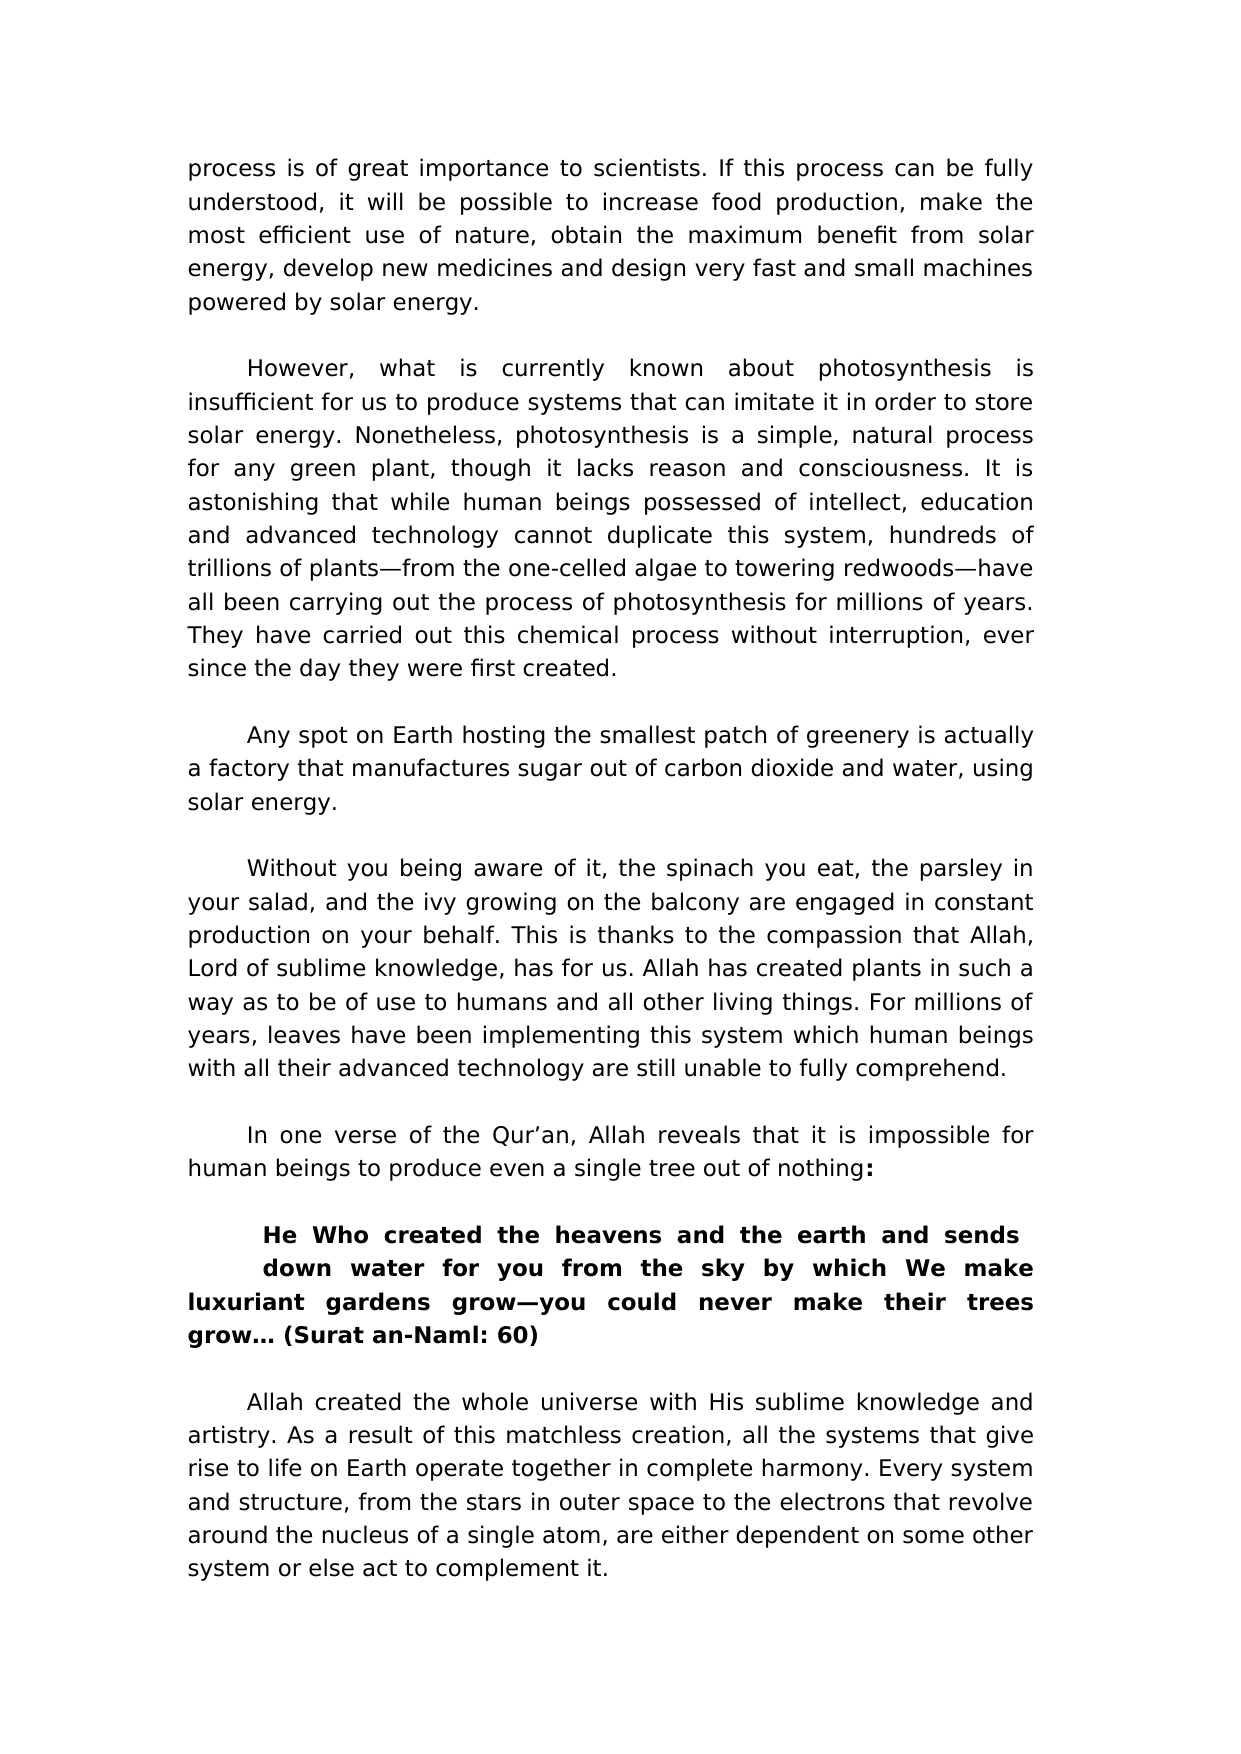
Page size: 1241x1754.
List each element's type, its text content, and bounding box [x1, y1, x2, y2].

text In one verse of the Qur’an, Allah reveals that it is impossible for human beings to produce even a single tree out of nothing: [187, 1117, 1035, 1183]
text He Who created the heavens and the earth and sends down water for you from the sky by which We make luxuriant gardens grow—you could never make their trees grow… (Surat an-Naml: 60) [187, 1217, 1035, 1350]
text Without you being aware of it, the spinach you eat, the parsley in your salad, and the ivy growing on the balcony are engaged in constant production on your behalf. This is thanks to the compassion that Allah, Lord of sublime knowledge, has for us. Allah has created plants in such a way as to be of use to humans and all other living things. For millions of years, leaves have been implementing this system which human beings with all their advanced technology are still unable to fully comprehend. [187, 850, 1035, 1083]
text Any spot on Earth hosting the smallest patch of greenery is actually a factory that manufactures sugar out of carbon dioxide and water, using solar energy. [187, 717, 1035, 817]
text However, what is currently known about photosynthesis is insufficient for us to produce systems that can imitate it in order to store solar energy. Nonetheless, photosynthesis is a simple, natural process for any green plant, though it lacks reason and consciousness. It is astonishing that while human beings possessed of intellect, education and advanced technology cannot duplicate this system, hundreds of trillions of plants—from the one-celled algae to towering redwoods—have all been carrying out the process of photosynthesis for millions of years. They have carried out this chemical process without interruption, ever since the day they were first created. [187, 350, 1035, 683]
text Allah created the whole universe with His sublime knowledge and artistry. As a result of this matchless creation, all the systems that give rise to life on Earth operate together in complete harmony. Every system and structure, from the stars in outer space to the electrons that revolve around the nucleus of a single atom, are either dependent on some other system or else act to complement it. [187, 1383, 1035, 1583]
text process is of great importance to scientists. If this process can be fully understood, it will be possible to increase food production, make the most efficient use of nature, obtain the maximum benefit from solar energy, develop new medicines and design very fast and small machines powered by solar energy. [187, 150, 1035, 317]
